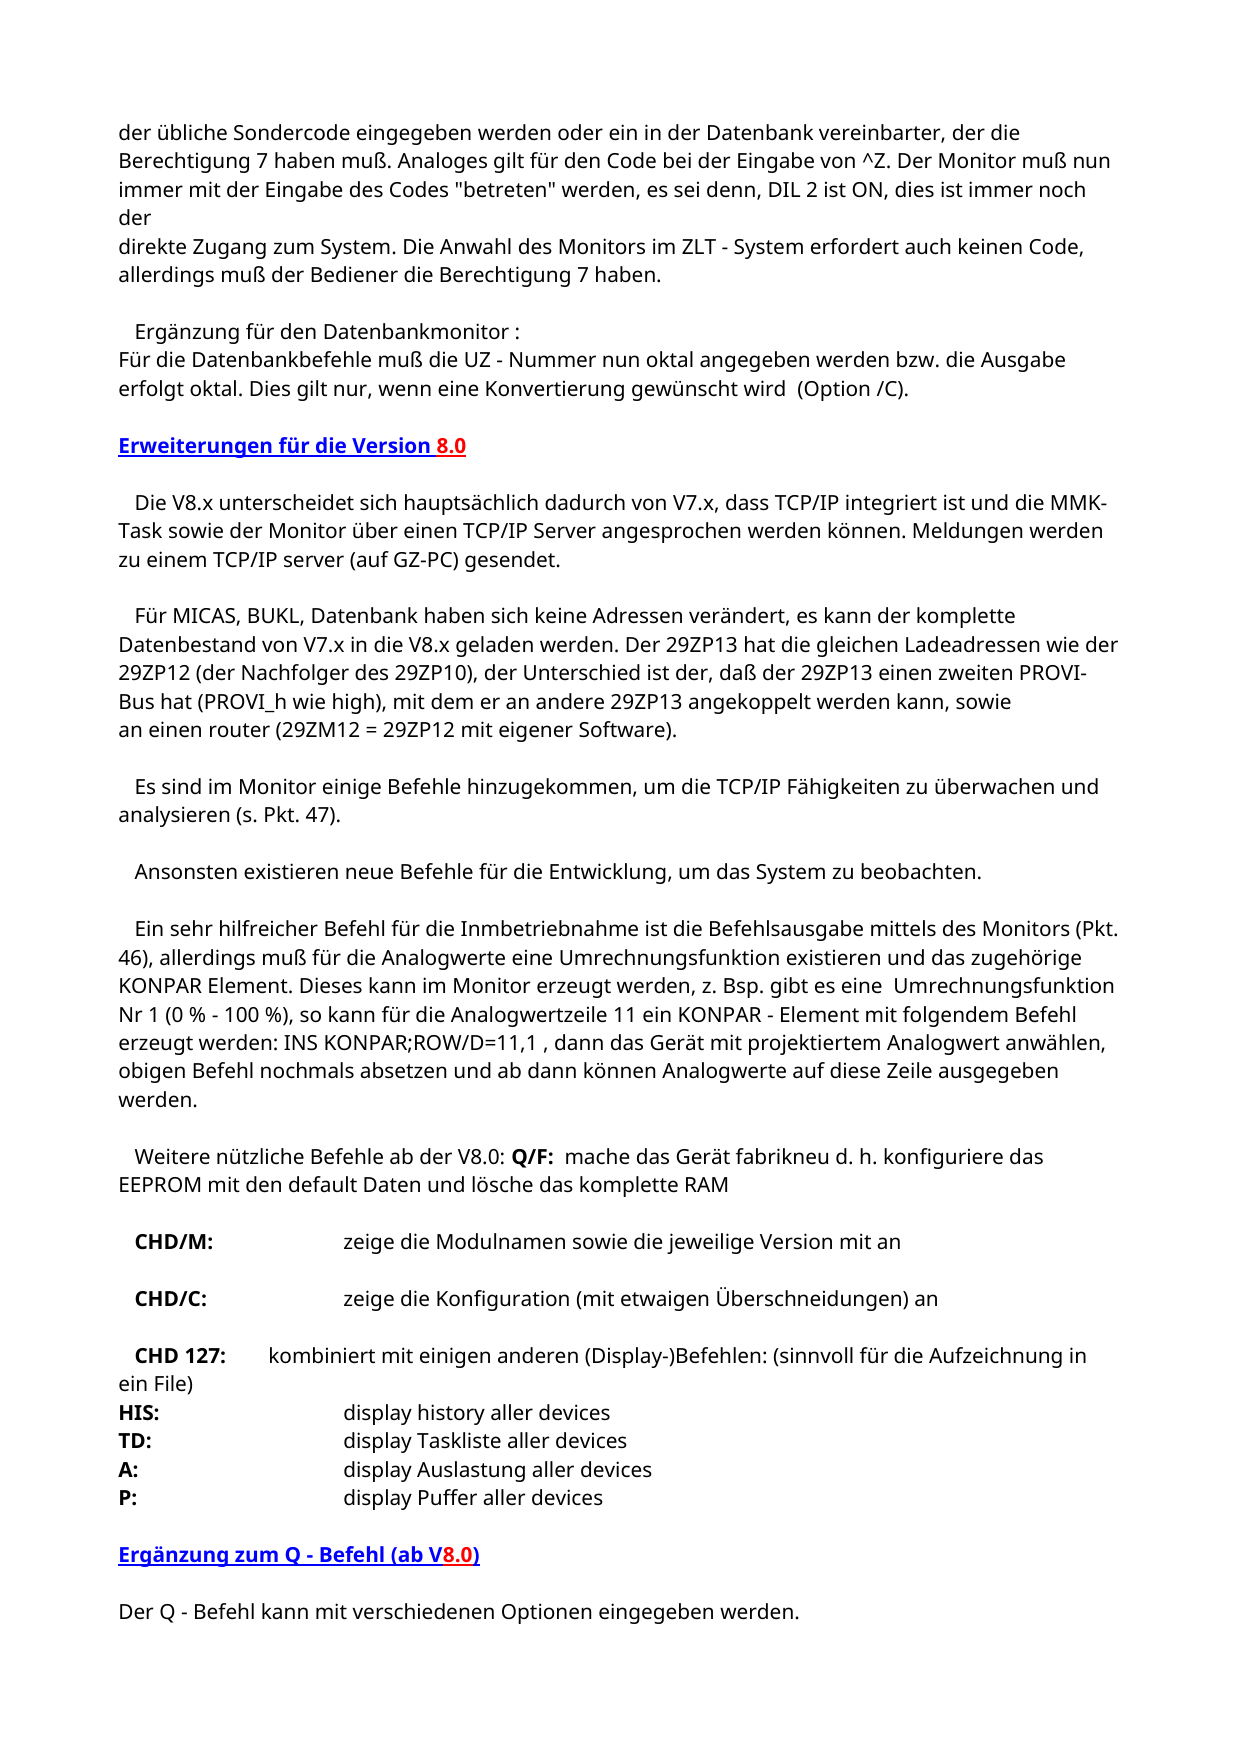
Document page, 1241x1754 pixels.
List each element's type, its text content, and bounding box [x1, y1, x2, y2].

text Ergänzung zum Q - Befehl (ab V8.0) [118, 1540, 1122, 1568]
text Für MICAS, BUKL, Datenbank haben sich keine Adressen verändert, es kann der komplette Datenbestand von V7.x in die V8.x geladen werden. Der 29ZP13 hat die gleichen Ladeadressen wie der 29ZP12 (der Nachfolger des 29ZP10), der Unterschied ist der, daß der 29ZP13 einen zweiten PROVI-Bus hat (PROVI_h wie high), mit dem er an andere 29ZP13 angekoppelt werden kann, sowie [118, 602, 1122, 715]
text A: display Auslastung aller devices [118, 1455, 1122, 1483]
text Erweiterungen für die Version 8.0 [118, 431, 1122, 459]
text Für die Datenbankbefehle muß die UZ - Nummer nun oktal angegeben werden bzw. die Ausgabe erfolgt oktal. Dies gilt nur, wenn eine Konvertierung gewünscht wird (Option /C). [118, 346, 1122, 402]
text der übliche Sondercode eingegeben werden oder ein in der Datenbank vereinbarter, der die Berechtigung 7 haben muß. Analoges gilt für den Code bei der Eingabe von ^Z. Der Monitor muß nun immer mit der Eingabe des Codes "betreten" werden, es sei denn, DIL 2 ist ON, dies ist immer noch der [118, 118, 1122, 232]
text Ein sehr hilfreicher Befehl für die Inmbetriebnahme ist die Befehlsausgabe mittels des Monitors (Pkt. 46), allerdings muß für die Analogwerte eine Umrechnungsfunktion existieren und das zugehörige KONPAR Element. Dieses kann im Monitor erzeugt werden, z. Bsp. gibt es eine Umrechnungsfunktion Nr 1 (0 % - 100 %), so kann für die Analogwertzeile 11 ein KONPAR - Element mit folgendem Befehl erzeugt werden: INS KONPAR;ROW/D=11,1 , dann das Gerät mit projektiertem Analogwert anwählen, obigen Befehl nochmals absetzen und ab dann können Analogwerte auf diese Zeile ausgegeben werden. [118, 914, 1122, 1113]
text an einen router (29ZM12 = 29ZP12 mit eigener Software). [118, 715, 1122, 744]
text Der Q - Befehl kann mit verschiedenen Optionen eingegeben werden. [118, 1597, 1122, 1625]
text HIS: display history aller devices [118, 1398, 1122, 1426]
text CHD 127: kombiniert mit einigen anderen (Display-)Befehlen: (sinnvoll für die Aufzeichnung in ein File) [118, 1341, 1122, 1398]
text Weitere nützliche Befehle ab der V8.0: Q/F: mache das Gerät fabrikneu d. h. konfiguriere das EEPROM mit den default Daten und lösche das komplette RAM [118, 1142, 1122, 1199]
text Ergänzung für den Datenbankmonitor : [118, 317, 1122, 346]
text Ansonsten existieren neue Befehle für die Entwicklung, um das System zu beobachten. [118, 857, 1122, 886]
text Es sind im Monitor einige Befehle hinzugekommen, um die TCP/IP Fähigkeiten zu überwachen und analysieren (s. Pkt. 47). [118, 772, 1122, 829]
text direkte Zugang zum System. Die Anwahl des Monitors im ZLT - System erfordert auch keinen Code, allerdings muß der Bediener die Berechtigung 7 haben. [118, 232, 1122, 289]
text TD: display Taskliste aller devices [118, 1426, 1122, 1455]
text Die V8.x unterscheidet sich hauptsächlich dadurch von V7.x, dass TCP/IP integriert ist und die MMK-Task sowie der Monitor über einen TCP/IP Server angesprochen werden können. Meldungen werden zu einem TCP/IP server (auf GZ-PC) gesendet. [118, 488, 1122, 573]
text CHD/M: zeige die Modulnamen sowie die jeweilige Version mit an [118, 1227, 1122, 1256]
text CHD/C: zeige die Konfiguration (mit etwaigen Überschneidungen) an [118, 1284, 1122, 1312]
text P: display Puffer aller devices [118, 1483, 1122, 1512]
